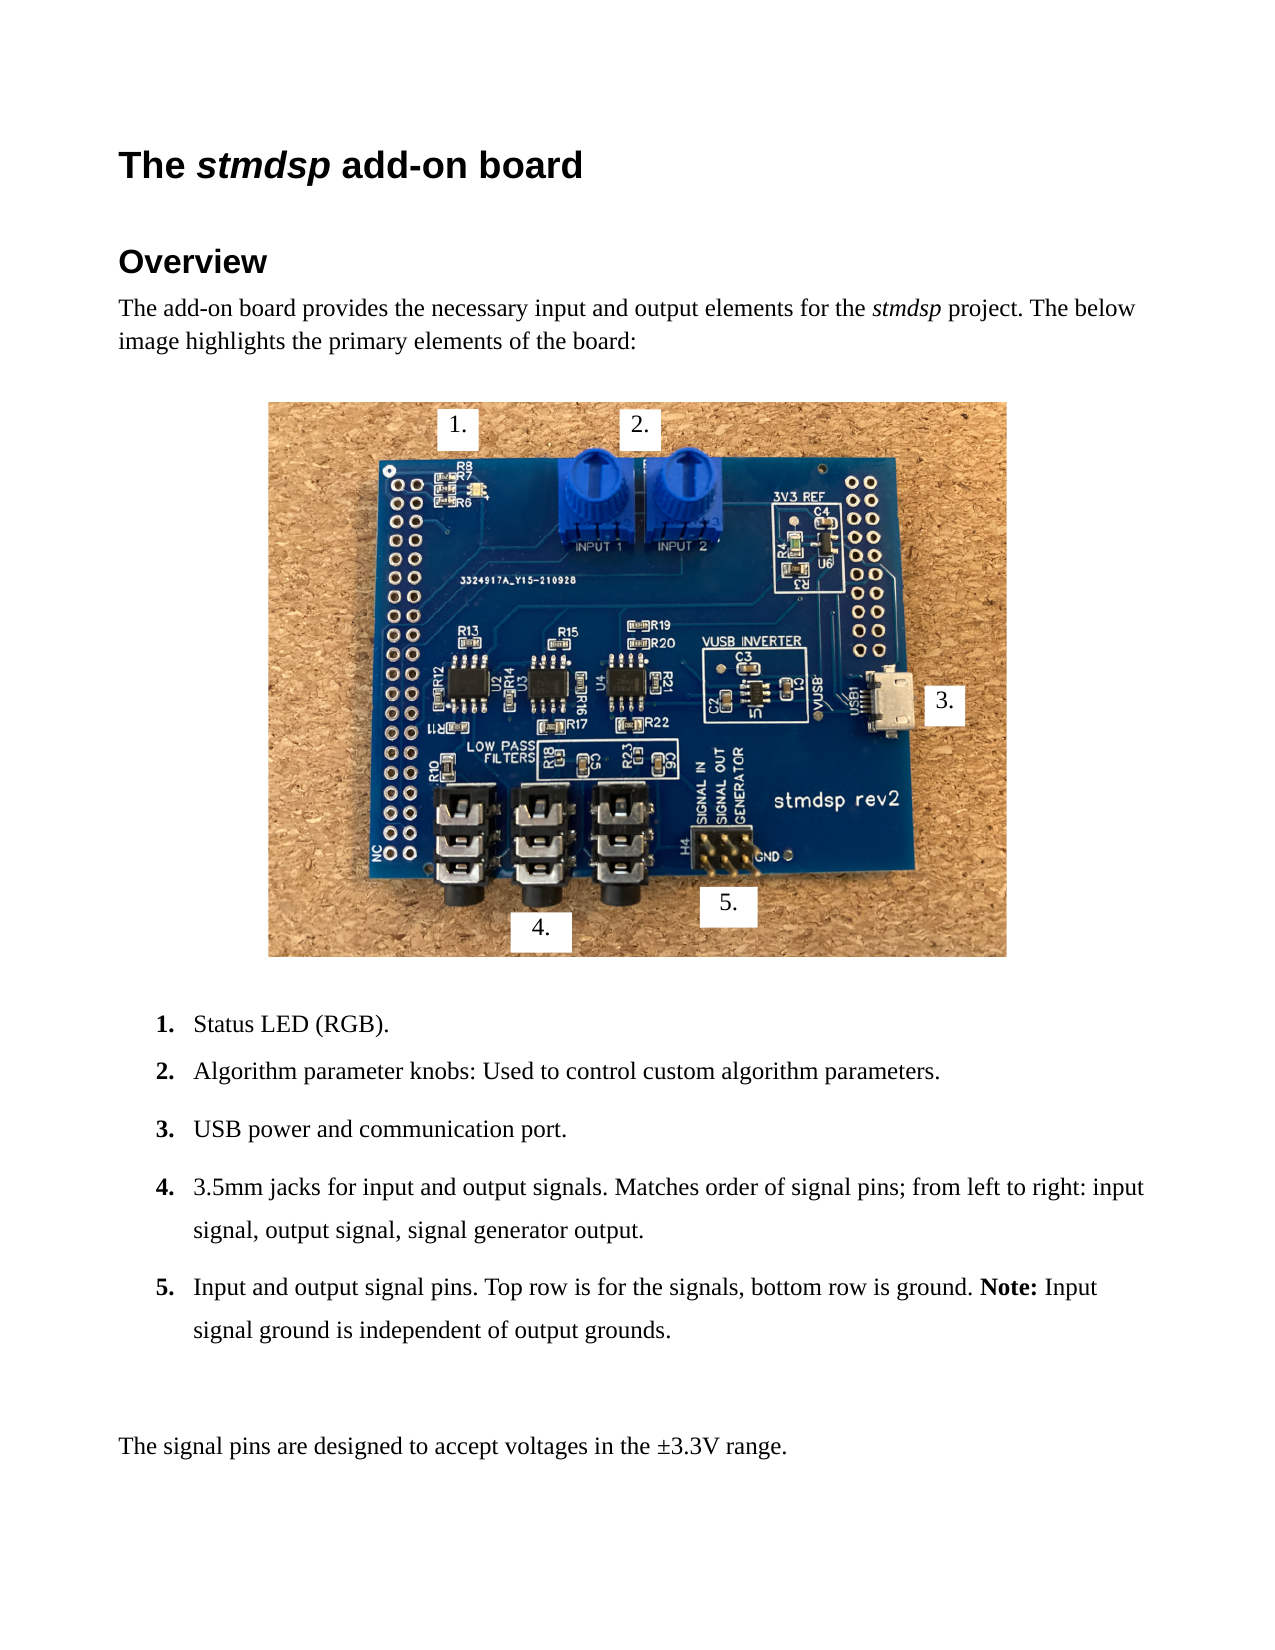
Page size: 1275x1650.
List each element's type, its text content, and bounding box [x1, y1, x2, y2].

picture [268, 402, 1007, 957]
list USB power and communication port. [156, 1114, 1157, 1143]
text The add-on board provides the necessary input and output elements for the stmdsp project. The below image highlights the primary elements of the board: [118, 293, 1157, 355]
subtitle The stmdsp add-on board [118, 143, 1157, 187]
list Status LED (RGB). [156, 1009, 1157, 1037]
text The signal pins are designed to accept voltages in the ±3.3V range. [118, 1431, 1157, 1460]
list Input and output signal pins. Top row is for the signals, bottom row is ground. Note: Input signal ground is independent of output grounds. [156, 1272, 1157, 1344]
list Algorithm parameter knobs: Used to control custom algorithm parameters. [156, 1056, 1157, 1085]
subtitle Overview [118, 242, 1157, 281]
list 3.5mm jacks for input and output signals. Matches order of signal pins; from left to right: input signal, output signal, signal generator output. [156, 1172, 1157, 1243]
